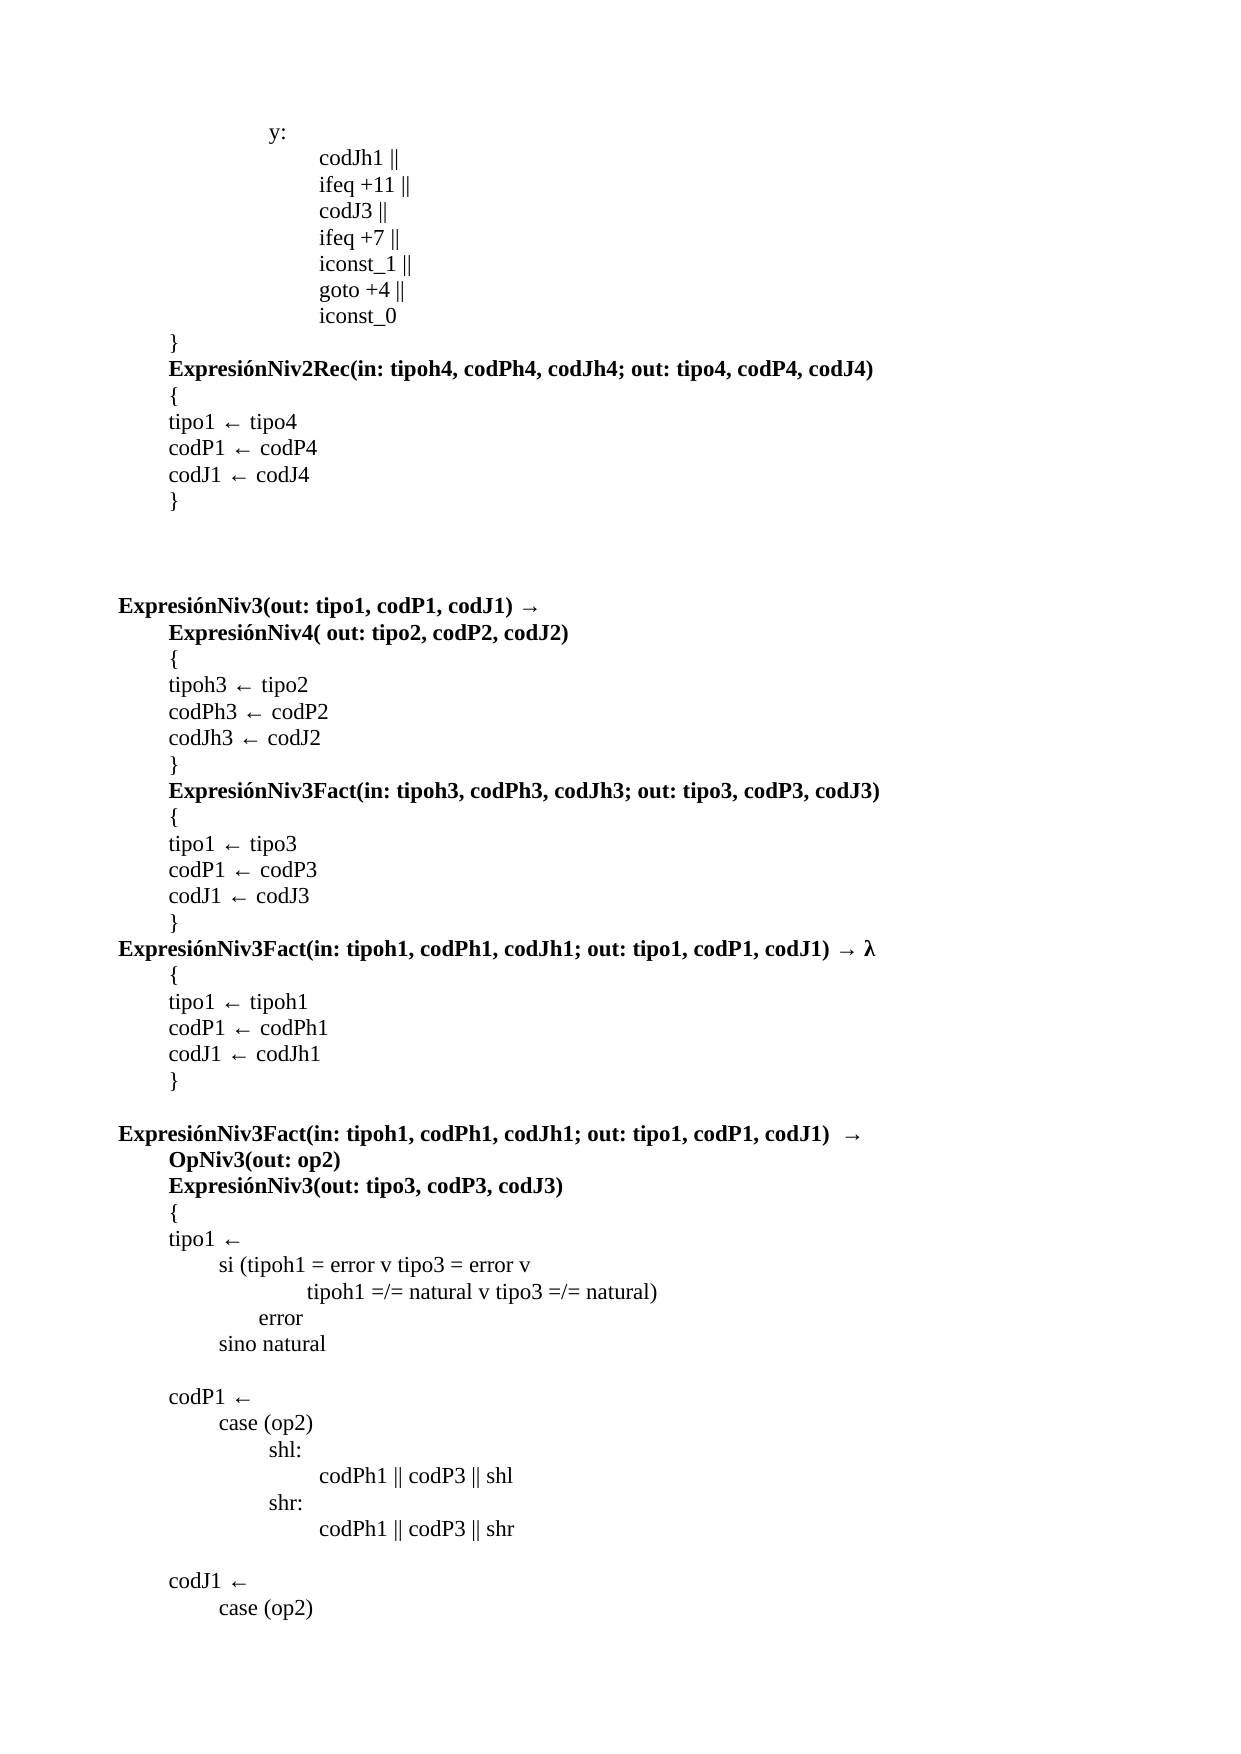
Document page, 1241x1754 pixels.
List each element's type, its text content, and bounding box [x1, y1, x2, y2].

text OpNiv3(out: op2) [118, 1146, 1122, 1172]
text { [118, 803, 1122, 830]
text si (tipoh1 = error v tipo3 = error v [118, 1251, 1122, 1278]
text codP1 ← codP3 [118, 856, 1122, 882]
text codJ1 ← codJ3 [118, 882, 1122, 909]
text tipo1 ← [118, 1225, 1122, 1251]
text y: [118, 118, 1122, 144]
text codP1 ← codP4 [118, 434, 1122, 461]
text ExpresiónNiv4( out: tipo2, codP2, codJ2) [118, 619, 1122, 645]
text codJh1 || [118, 144, 1122, 171]
text codJ1 ← [118, 1568, 1122, 1594]
text { [118, 382, 1122, 408]
text case (op2) [118, 1594, 1122, 1620]
text ExpresiónNiv2Rec(in: tipoh4, codPh4, codJh4; out: tipo4, codP4, codJ4) [118, 355, 1122, 382]
text tipoh1 =/= natural v tipo3 =/= natural) [118, 1278, 1122, 1304]
text codPh1 || codP3 || shr [118, 1515, 1122, 1541]
text { [118, 961, 1122, 988]
text { [118, 645, 1122, 672]
text iconst_0 [118, 303, 1122, 329]
text } [118, 1067, 1122, 1093]
text ExpresiónNiv3Fact(in: tipoh3, codPh3, codJh3; out: tipo3, codP3, codJ3) [118, 777, 1122, 803]
text } [118, 487, 1122, 513]
text ExpresiónNiv3Fact(in: tipoh1, codPh1, codJh1; out: tipo1, codP1, codJ1) → λ [118, 935, 1122, 961]
text ifeq +7 || [118, 223, 1122, 250]
text goto +4 || [118, 276, 1122, 303]
text { [118, 1199, 1122, 1225]
text codPh3 ← codP2 [118, 698, 1122, 724]
text } [118, 751, 1122, 777]
text codJ1 ← codJ4 [118, 461, 1122, 487]
text codJh3 ← codJ2 [118, 724, 1122, 751]
text ExpresiónNiv3(out: tipo3, codP3, codJ3) [118, 1172, 1122, 1199]
text iconst_1 || [118, 250, 1122, 276]
text shl: [118, 1436, 1122, 1462]
text } [118, 329, 1122, 355]
text sino natural [118, 1330, 1122, 1357]
text } [118, 909, 1122, 935]
text codJ1 ← codJh1 [118, 1041, 1122, 1067]
text tipo1 ← tipo4 [118, 408, 1122, 434]
text tipo1 ← tipoh1 [118, 988, 1122, 1014]
text codJ3 || [118, 197, 1122, 223]
text shr: [118, 1488, 1122, 1515]
text codP1 ← codPh1 [118, 1014, 1122, 1041]
text tipoh3 ← tipo2 [118, 672, 1122, 698]
text error [118, 1304, 1122, 1330]
text ExpresiónNiv3(out: tipo1, codP1, codJ1) → [118, 592, 1122, 619]
text codP1 ← [118, 1383, 1122, 1409]
text case (op2) [118, 1409, 1122, 1436]
text codPh1 || codP3 || shl [118, 1462, 1122, 1488]
text ifeq +11 || [118, 171, 1122, 197]
text tipo1 ← tipo3 [118, 830, 1122, 856]
text ExpresiónNiv3Fact(in: tipoh1, codPh1, codJh1; out: tipo1, codP1, codJ1) → [118, 1119, 1122, 1146]
